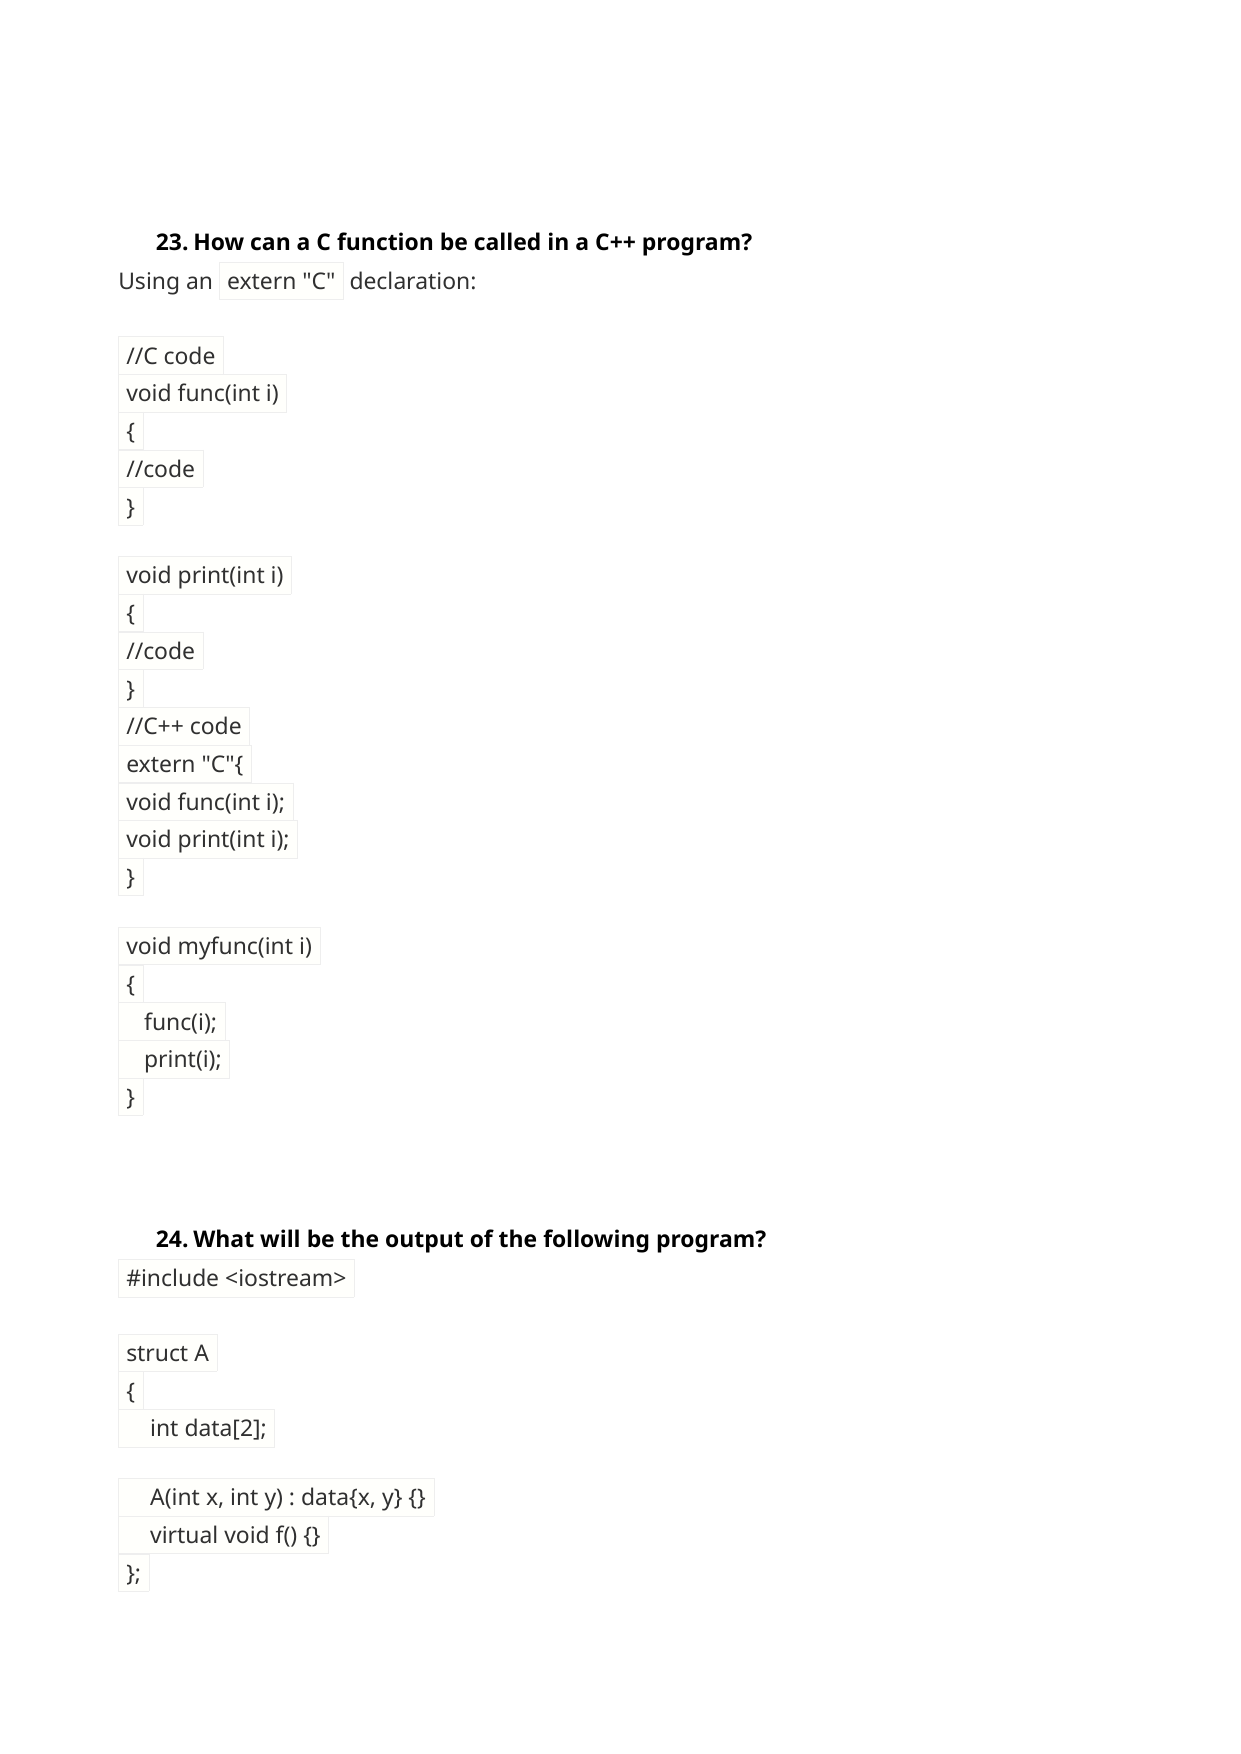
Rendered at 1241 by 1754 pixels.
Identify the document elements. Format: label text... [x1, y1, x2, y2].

text [230, 1040, 1122, 1078]
text //C++ code [119, 708, 249, 745]
text int data[2]; [119, 1410, 274, 1447]
text void func(int i); [119, 784, 293, 820]
text [150, 1553, 1122, 1591]
text [144, 964, 1122, 1002]
text [144, 669, 1122, 707]
text [144, 594, 1122, 632]
text { [119, 966, 143, 1002]
text [298, 820, 1122, 858]
text //C code [119, 337, 223, 374]
text [252, 745, 1122, 782]
text [435, 1478, 1122, 1516]
text extern "C"{ [119, 746, 251, 782]
text } [119, 670, 143, 707]
text [204, 632, 1122, 669]
text //code [119, 451, 203, 487]
list What will be the output of the following program? [156, 1223, 1122, 1254]
text A(int x, int y) : data{x, y} {} [119, 1479, 434, 1516]
text print(i); [119, 1041, 229, 1078]
text } [119, 859, 143, 895]
text [144, 1078, 1122, 1115]
text //code [119, 633, 203, 669]
text [294, 782, 1122, 820]
text }; [119, 1555, 149, 1591]
text #include <iostream> [119, 1260, 354, 1297]
text [226, 1002, 1122, 1040]
text void print(int i) [119, 557, 291, 594]
text [144, 1371, 1122, 1409]
text extern "C" [220, 263, 343, 299]
text declaration: [344, 262, 1122, 299]
text [204, 449, 1122, 487]
text } [119, 1079, 143, 1115]
text func(i); [119, 1003, 225, 1040]
text [275, 1409, 1122, 1447]
text [329, 1516, 1122, 1553]
text struct A [119, 1335, 217, 1371]
text void myfunc(int i) [119, 928, 320, 964]
text [224, 336, 1122, 374]
text [321, 927, 1122, 964]
text [292, 556, 1122, 594]
text [144, 487, 1122, 525]
text } [119, 488, 143, 525]
text { [119, 1372, 143, 1409]
text void func(int i) [119, 375, 286, 412]
text [355, 1259, 1122, 1297]
text Using an [118, 262, 219, 299]
text { [119, 595, 143, 631]
text void print(int i); [119, 821, 297, 858]
text [218, 1334, 1122, 1371]
list How can a C function be called in a C++ program? [156, 226, 1122, 257]
text [144, 412, 1122, 449]
text [144, 858, 1122, 896]
text virtual void f() {} [119, 1517, 328, 1553]
text [250, 707, 1122, 745]
text { [119, 413, 143, 449]
text [287, 374, 1122, 412]
